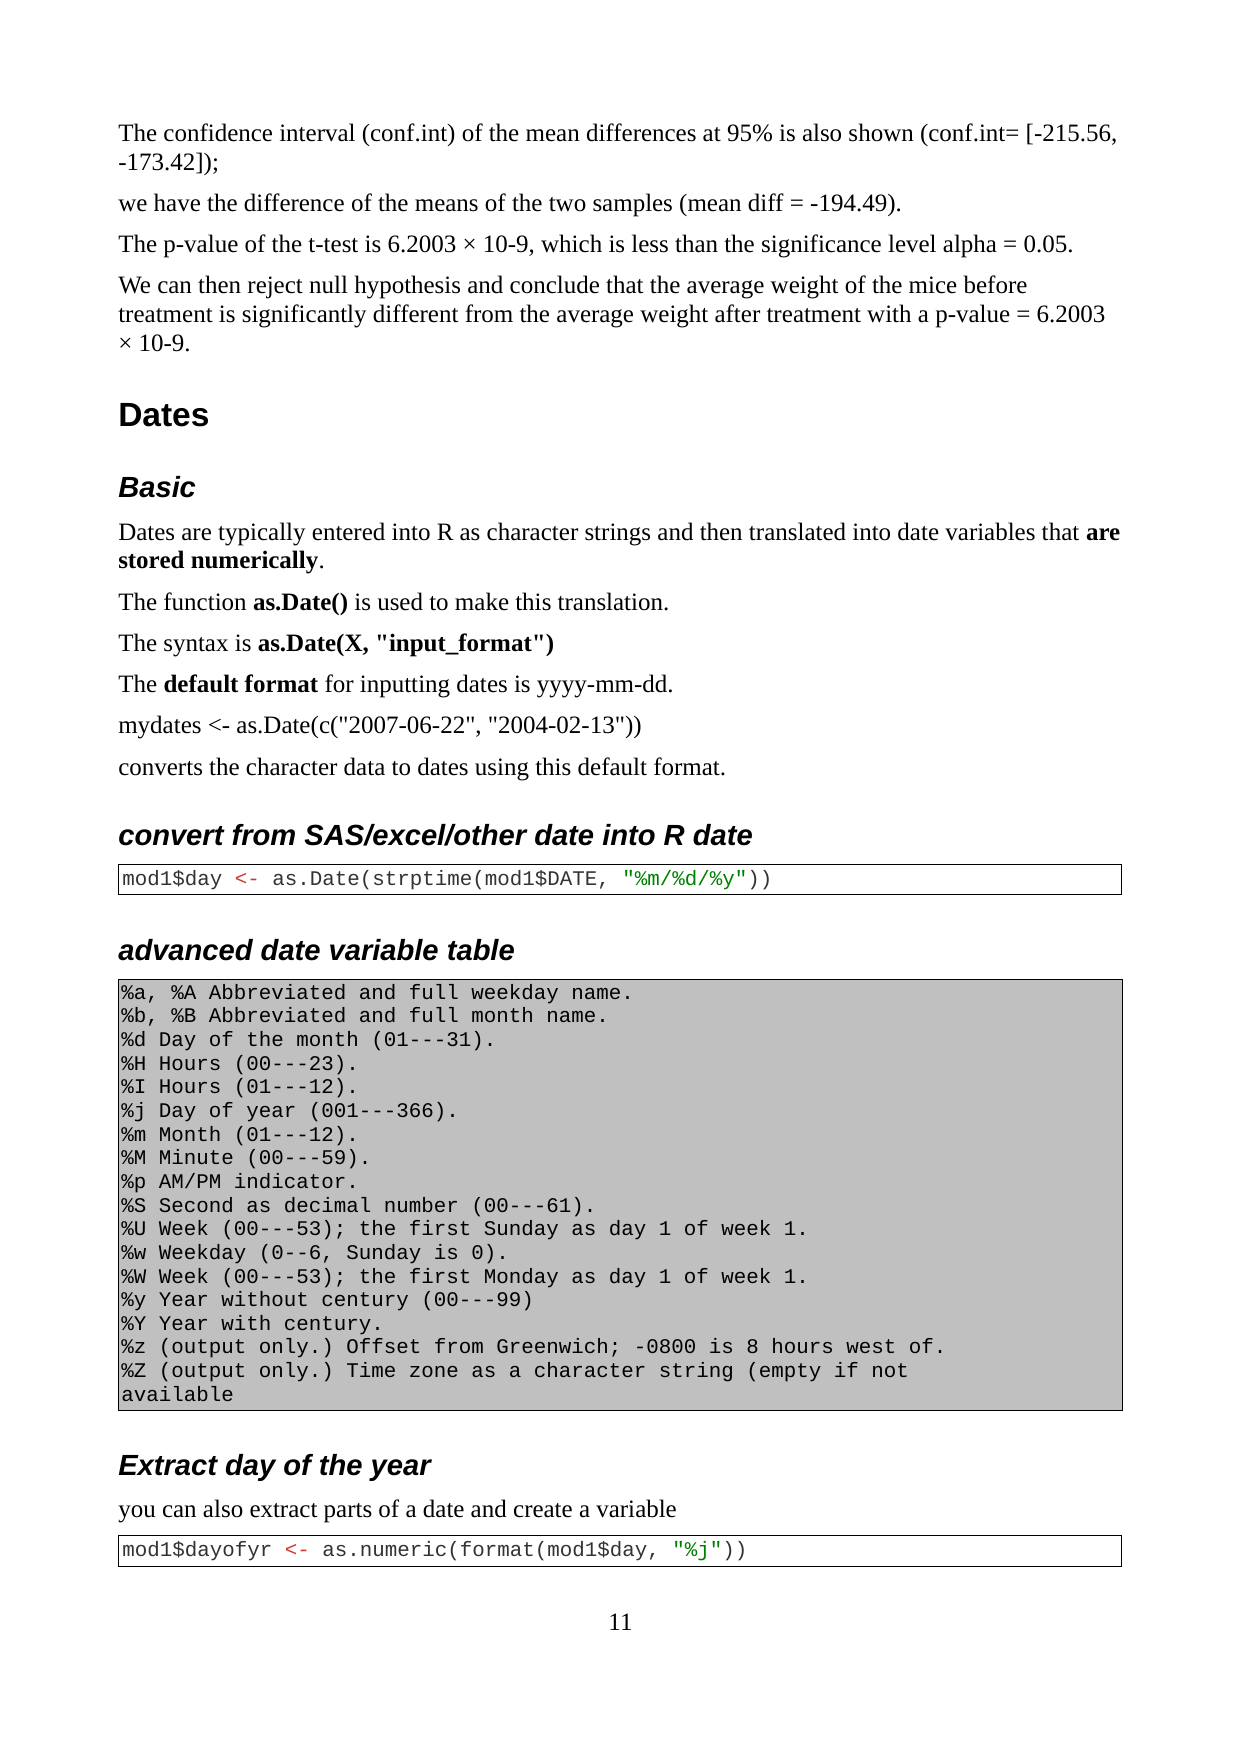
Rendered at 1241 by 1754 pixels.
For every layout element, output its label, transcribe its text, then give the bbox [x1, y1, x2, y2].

text %M Minute (00---59). [119, 1144, 1122, 1168]
text %z (output only.) Offset from Greenwich; -0800 is 8 hours west of. [119, 1333, 1122, 1357]
text The confidence interval (conf.int) of the mean differences at 95% is also shown (conf.int= [-215.56, -173.42]); [118, 118, 1122, 176]
text The p-value of the t-test is 6.2003 × 10-9, which is less than the significance level alpha = 0.05. [118, 229, 1122, 258]
text %b, %B Abbreviated and full month name. [119, 1002, 1122, 1026]
text available [119, 1381, 1122, 1410]
subtitle Basic [118, 471, 1122, 504]
text %Y Year with century. [119, 1310, 1122, 1333]
text %Z (output only.) Time zone as a character string (empty if not [119, 1357, 1122, 1381]
text mod1$day <- as.Date(strptime(mod1$DATE, "%m/%d/%y")) [119, 865, 1121, 894]
text %W Week (00---53); the first Monday as day 1 of week 1. [119, 1263, 1122, 1286]
text %y Year without century (00---99) [119, 1286, 1122, 1310]
text The default format for inputting dates is yyyy-mm-dd. [118, 669, 1122, 698]
text %j Day of year (001---366). [119, 1097, 1122, 1121]
text %H Hours (00---23). [119, 1050, 1122, 1073]
text %d Day of the month (01---31). [119, 1026, 1122, 1050]
text %w Weekday (0--6, Sunday is 0). [119, 1239, 1122, 1263]
text %a, %A Abbreviated and full weekday name. [119, 980, 1122, 1002]
text The syntax is as.Date(X, "input_format") [118, 628, 1122, 657]
text converts the character data to dates using this default format. [118, 752, 1122, 780]
subtitle advanced date variable table [118, 933, 1122, 966]
text The function as.Date() is used to make this translation. [118, 587, 1122, 615]
text mydates <- as.Date(c("2007-06-22", "2004-02-13")) [118, 710, 1122, 739]
text %I Hours (01---12). [119, 1073, 1122, 1097]
text you can also extract parts of a date and create a variable [118, 1494, 1122, 1523]
text Dates are typically entered into R as character strings and then translated into date variables that are stored numerically. [118, 517, 1122, 574]
subtitle Dates [118, 394, 1122, 433]
text %S Second as decimal number (00---61). [119, 1192, 1122, 1215]
subtitle Extract day of the year [118, 1448, 1122, 1481]
text %m Month (01---12). [119, 1121, 1122, 1144]
text %p AM/PM indicator. [119, 1168, 1122, 1192]
text mod1$dayofyr <- as.numeric(format(mod1$day, "%j")) [119, 1536, 1121, 1566]
text we have the difference of the means of the two samples (mean diff = -194.49). [118, 188, 1122, 217]
text We can then reject null hypothesis and conclude that the average weight of the mice before treatment is significantly different from the average weight after treatment with a p-value = 6.2003 × 10-9. [118, 271, 1122, 357]
text %U Week (00---53); the first Sunday as day 1 of week 1. [119, 1215, 1122, 1239]
subtitle convert from SAS/excel/other date into R date [118, 818, 1122, 851]
